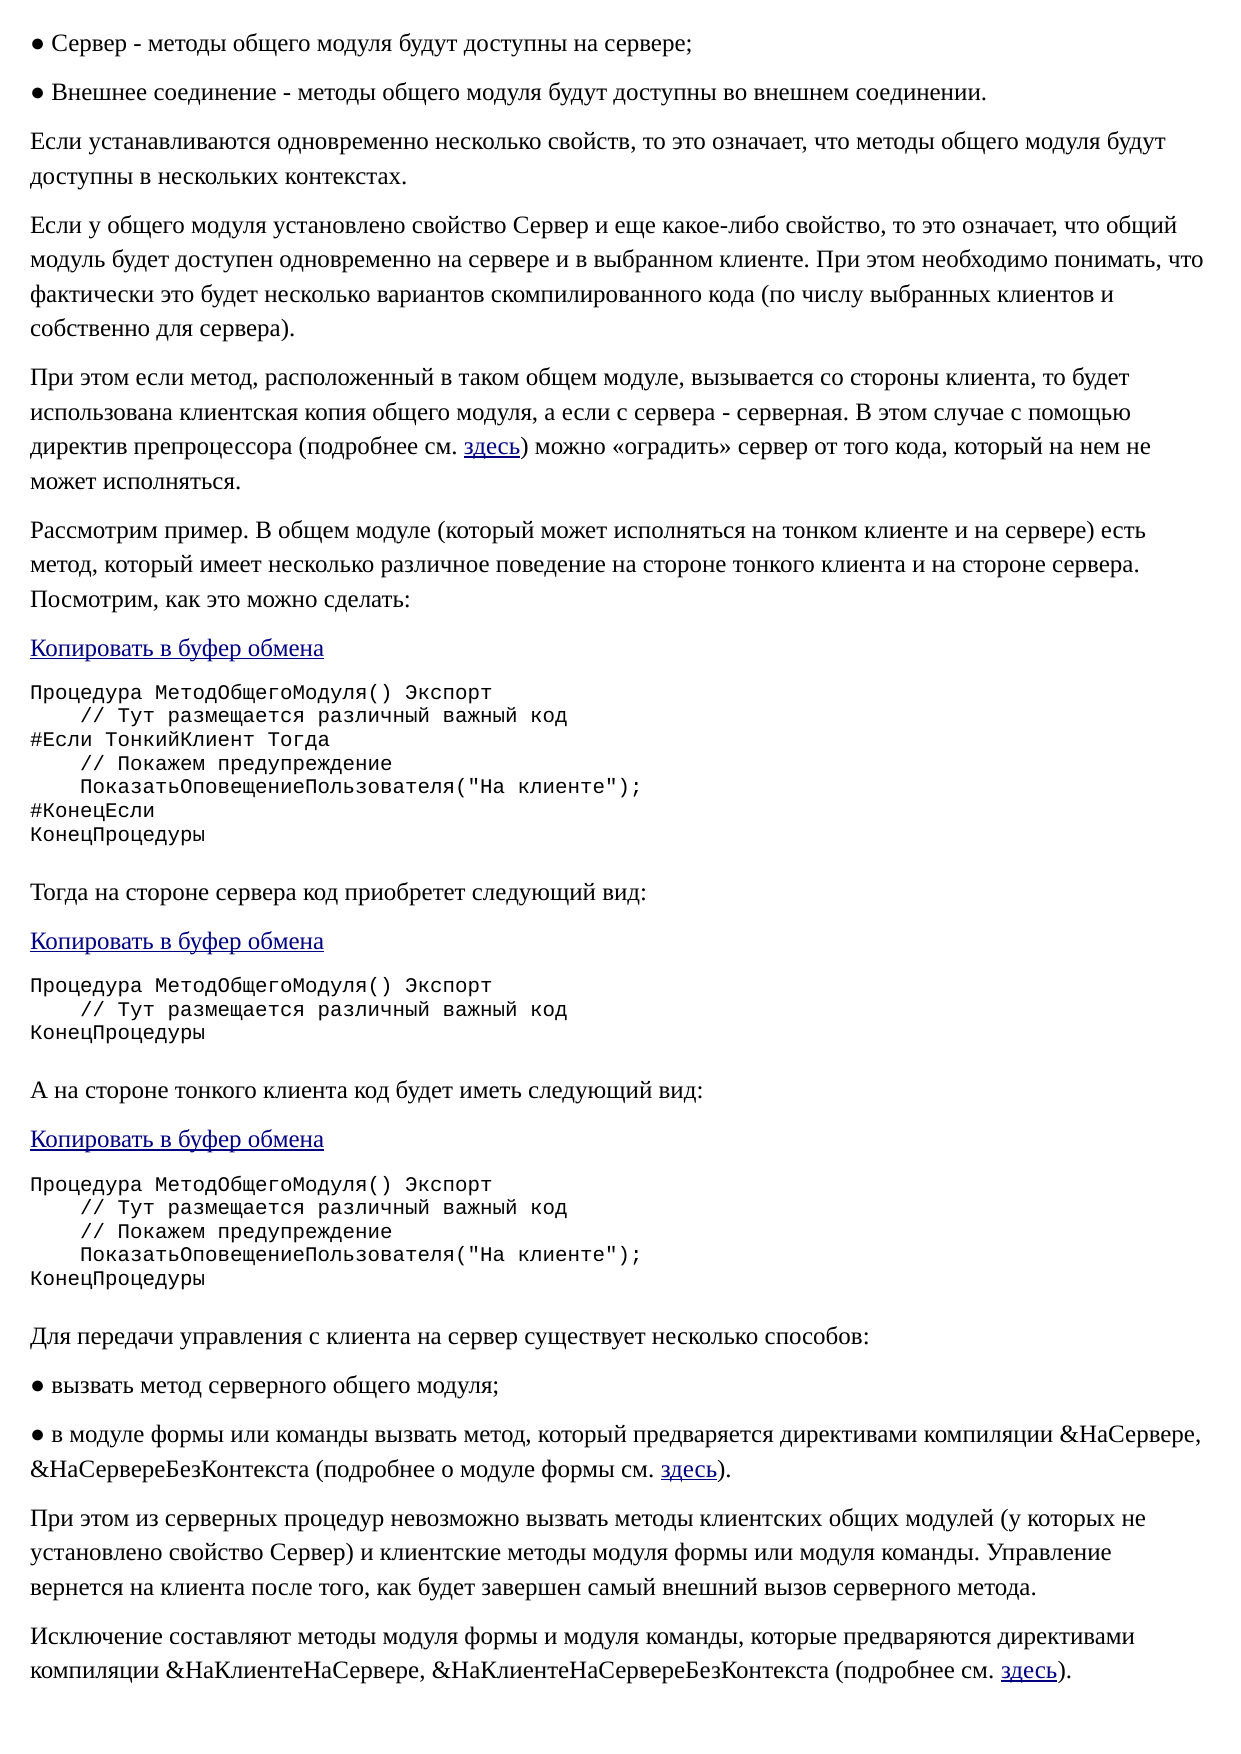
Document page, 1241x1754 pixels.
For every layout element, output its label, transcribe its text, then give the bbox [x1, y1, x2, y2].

text Процедура МетодОбщегоМодуля() Экспорт [30, 1173, 1211, 1197]
text КонецПроцедуры [30, 1268, 1211, 1292]
text // Тут размещается различный важный код [30, 1197, 1211, 1221]
text // Тут размещается различный важный код [30, 999, 1211, 1022]
text ПоказатьОповещениеПользователя("На клиенте"); [30, 1244, 1211, 1268]
text // Покажем предупреждение [30, 753, 1211, 776]
text Для передачи управления с клиента на сервер существует несколько способов: [30, 1321, 1211, 1350]
text // Покажем предупреждение [30, 1221, 1211, 1244]
text ● вызвать метод серверного общего модуля; [30, 1370, 1211, 1399]
text #Если ТонкийКлиент Тогда [30, 729, 1211, 753]
text При этом из серверных процедур невозможно вызвать методы клиентских общих модулей (у которых не установлено свойство Сервер) и клиентские методы модуля формы или модуля команды. Управление вернется на клиента после того, как будет завершен самый внешний вызов серверного метода. [30, 1503, 1211, 1601]
text Тогда на стороне сервера код приобретет следующий вид: [30, 877, 1211, 906]
text КонецПроцедуры [30, 824, 1211, 847]
text КонецПроцедуры [30, 1022, 1211, 1046]
text Копировать в буфер обмена [30, 1124, 1211, 1153]
text Процедура МетодОбщегоМодуля() Экспорт [30, 682, 1211, 706]
text ● Внешнее соединение ‑ методы общего модуля будут доступны во внешнем соединении. [30, 77, 1211, 106]
text ● в модуле формы или команды вызвать метод, который предваряется директивами компиляции &НаСервере, &НаСервереБезКонтекста (подробнее о модуле формы см. здесь). [30, 1419, 1211, 1483]
text Процедура МетодОбщегоМодуля() Экспорт [30, 975, 1211, 999]
text Рассмотрим пример. В общем модуле (который может исполняться на тонком клиенте и на сервере) есть метод, который имеет несколько различное поведение на стороне тонкого клиента и на стороне сервера. Посмотрим, как это можно сделать: [30, 515, 1211, 612]
text Исключение составляют методы модуля формы и модуля команды, которые предваряются директивами компиляции &НаКлиентеНаСервере, &НаКлиентеНаСервереБезКонтекста (подробнее см. здесь). [30, 1621, 1211, 1684]
text Если устанавливаются одновременно несколько свойств, то это означает, что методы общего модуля будут доступны в нескольких контекстах. [30, 126, 1211, 189]
text При этом если метод, расположенный в таком общем модуле, вызывается со стороны клиента, то будет использована клиентская копия общего модуля, а если с сервера ‑ серверная. В этом случае с помощью директив препроцессора (подробнее см. здесь) можно «оградить» сервер от того кода, который на нем не может исполняться. [30, 362, 1211, 494]
text Копировать в буфер обмена [30, 926, 1211, 955]
text ПоказатьОповещениеПользователя("На клиенте"); [30, 776, 1211, 800]
text ● Сервер ‑ методы общего модуля будут доступны на сервере; [30, 28, 1211, 57]
text Копировать в буфер обмена [30, 633, 1211, 662]
text А на стороне тонкого клиента код будет иметь следующий вид: [30, 1075, 1211, 1104]
text #КонецЕсли [30, 800, 1211, 824]
text // Тут размещается различный важный код [30, 706, 1211, 729]
text Если у общего модуля установлено свойство Сервер и еще какое-либо свойство, то это означает, что общий модуль будет доступен одновременно на сервере и в выбранном клиенте. При этом необходимо понимать, что фактически это будет несколько вариантов скомпилированного кода (по числу выбранных клиентов и собственно для сервера). [30, 210, 1211, 342]
